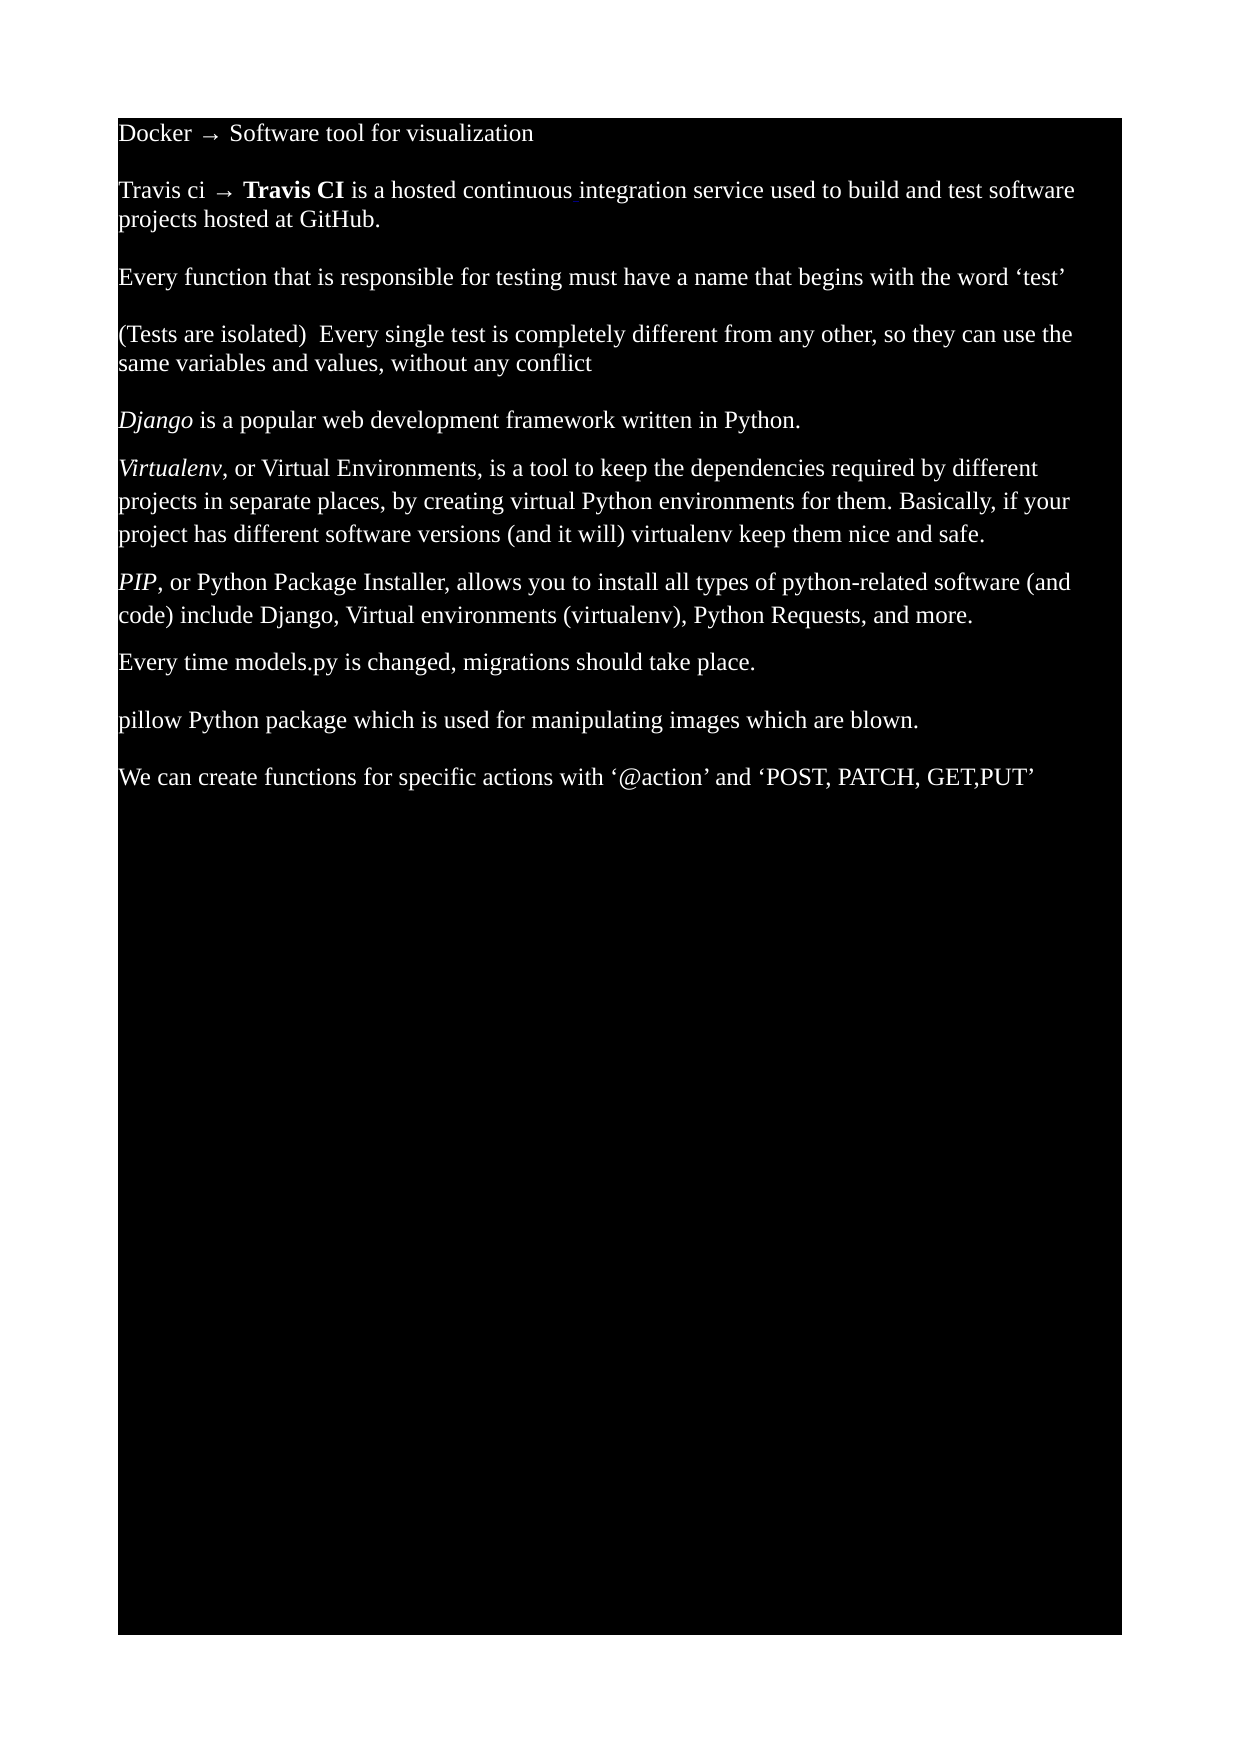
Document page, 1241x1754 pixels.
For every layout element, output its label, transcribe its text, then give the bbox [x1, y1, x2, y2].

text PIP, or Python Package Installer, allows you to install all types of python-related software (and code) include Django, Virtual environments (virtualenv), Python Requests, and more. [118, 567, 1122, 629]
text We can create functions for specific actions with ‘@action’ and ‘POST, PATCH, GET,PUT’ [118, 762, 1122, 791]
text Django is a popular web development framework written in Python. [118, 406, 1122, 434]
text (Tests are isolated) Every single test is completely different from any other, so they can use the same variables and values, without any conflict [118, 319, 1122, 377]
text Docker → Software tool for visualization [118, 118, 1122, 147]
text Every function that is responsible for testing must have a name that begins with the word ‘test’ [118, 262, 1122, 291]
text pillow Python package which is used for manipulating images which are blown. [118, 705, 1122, 734]
text Virtualenv, or Virtual Environments, is a tool to keep the dependencies required by different projects in separate places, by creating virtual Python environments for them. Basically, if your project has different software versions (and it will) virtualenv keep them nice and safe. [118, 453, 1122, 548]
text Travis ci → Travis CI is a hosted continuous integration service used to build and test software projects hosted at GitHub. [118, 176, 1122, 233]
text Every time models.py is changed, migrations should take place. [118, 647, 1122, 676]
